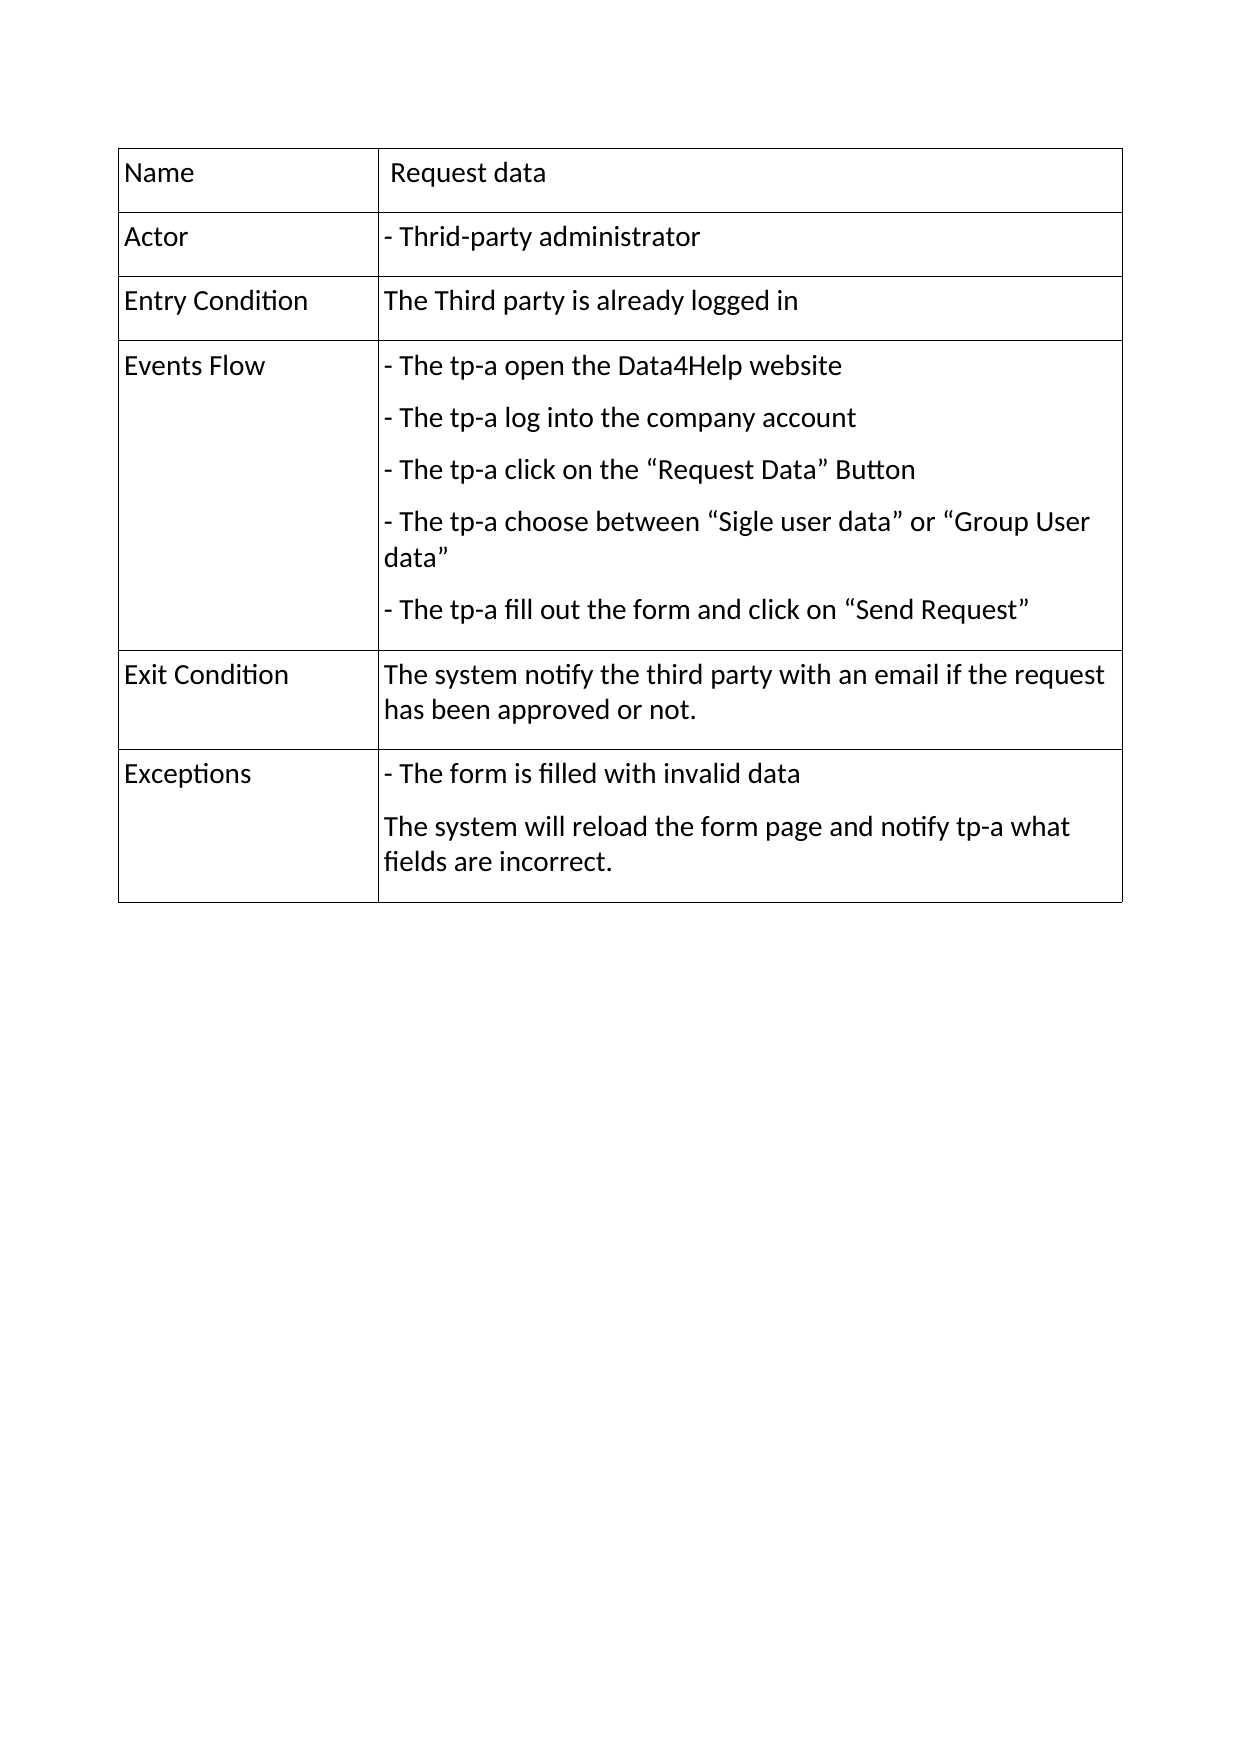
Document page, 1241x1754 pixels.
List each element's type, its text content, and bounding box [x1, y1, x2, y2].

table_cell Exceptions [119, 750, 378, 902]
table_cell - The form is filled with invalid data The system will reload the form page and notify tp-a what fields are incorrect. [379, 750, 1122, 902]
table_cell - The tp-a open the Data4Help website - The tp-a log into the company account - The tp-a click on the “Request Data” Button - The tp-a choose between “Sigle user data” or “Group User data” - The tp-a fill out the form and click on “Send Request” [379, 341, 1122, 649]
table_cell - Thrid-party administrator [379, 213, 1122, 276]
table_cell Exit Condition [119, 651, 378, 749]
table_cell The Third party is already logged in [379, 277, 1122, 340]
table_cell Entry Condition [119, 277, 378, 340]
table_header Name [119, 149, 378, 212]
table_cell Actor [119, 213, 378, 276]
table_cell Events Flow [119, 341, 378, 649]
table_cell The system notify the third party with an email if the request has been approved or not. [379, 651, 1122, 749]
table_header Request data [379, 149, 1122, 212]
